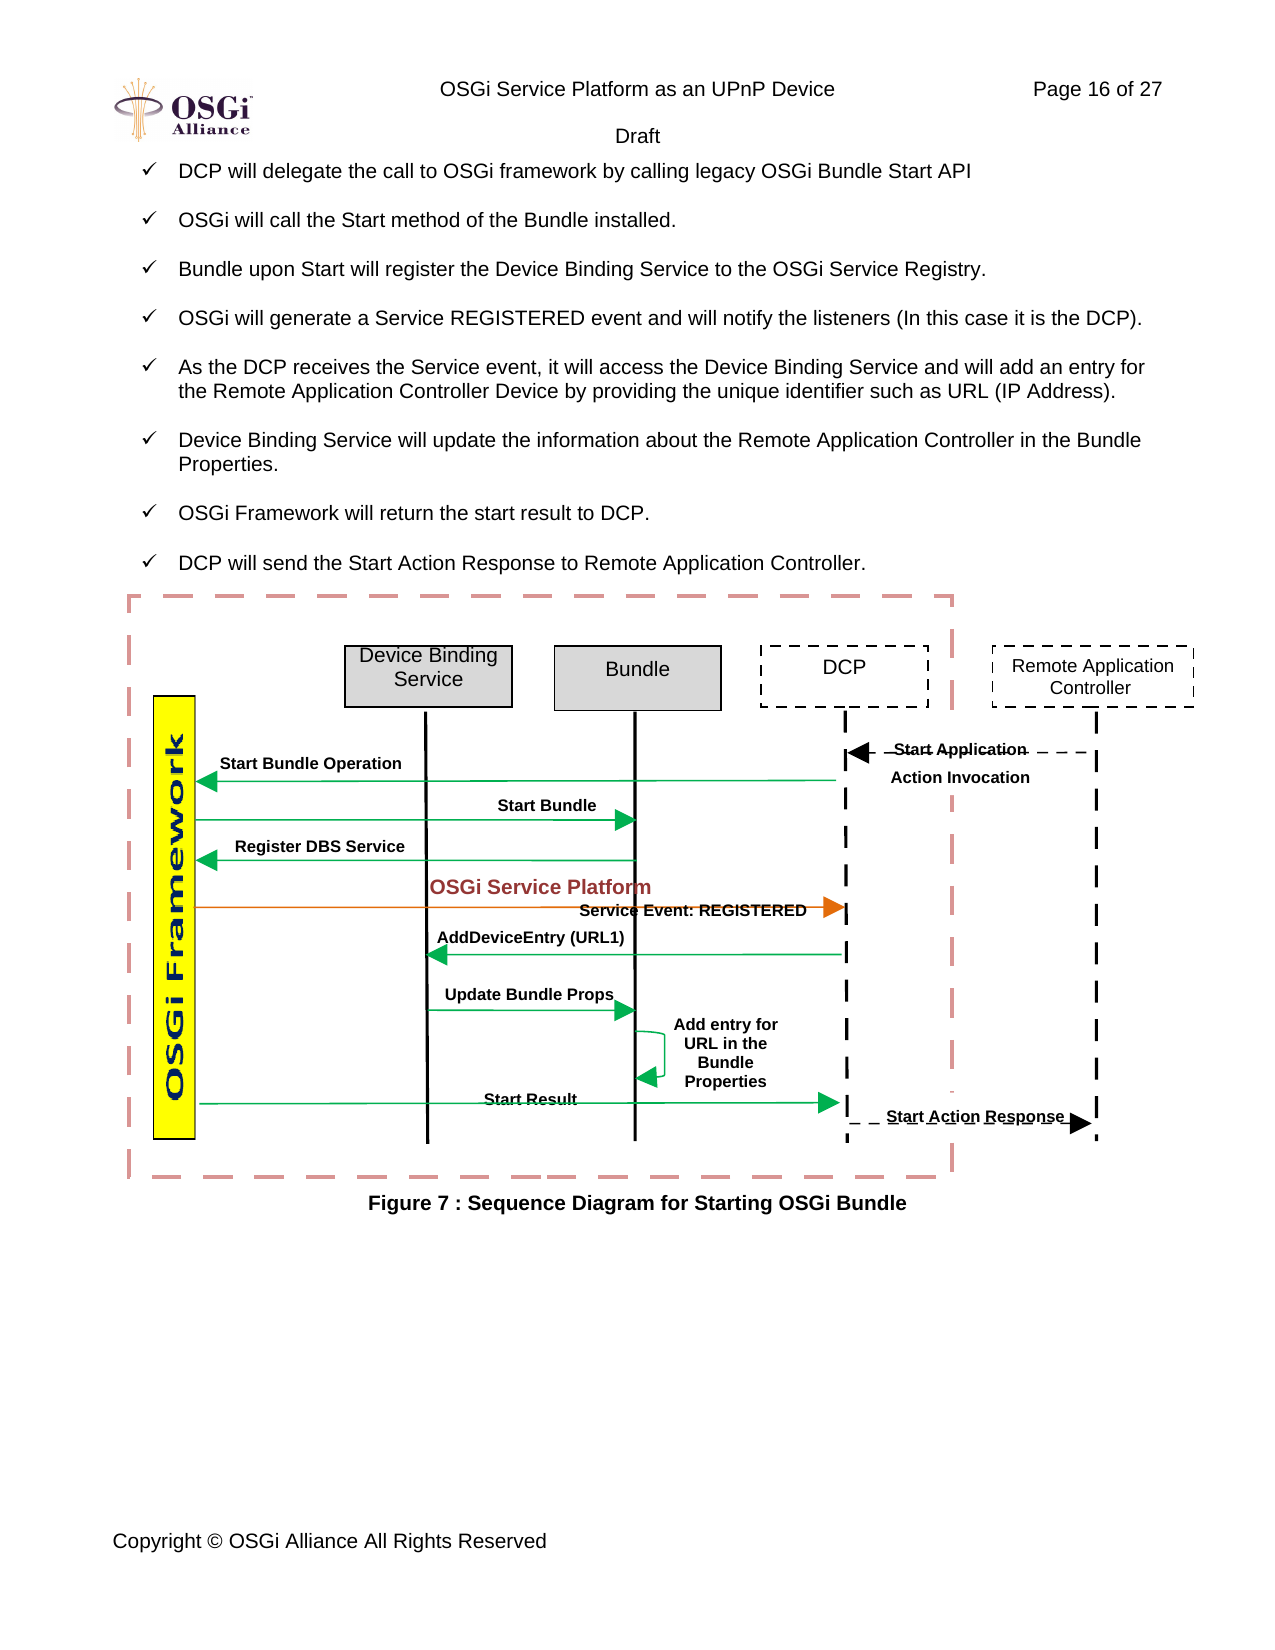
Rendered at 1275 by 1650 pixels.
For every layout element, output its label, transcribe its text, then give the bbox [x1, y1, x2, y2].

list Bundle upon Start will register the Device Binding Service to the OSGi Service Registry. [141, 257, 1162, 281]
picture [150, 694, 196, 1142]
list OSGi will generate a Service REGISTERED event and will notify the listeners (In this case it is the DCP). [141, 306, 1162, 330]
list As the DCP receives the Service event, it will access the Device Binding Service and will add an entry for the Remote Application Controller Device by providing the unique identifier such as URL (IP Address). [141, 355, 1162, 403]
list OSGi Framework will return the start result to DCP. [141, 501, 1162, 525]
list Device Binding Service will update the information about the Remote Application Controller in the Bundle Properties. [141, 428, 1162, 476]
list DCP will delegate the call to OSGi framework by calling legacy OSGi Bundle Start API [141, 159, 1162, 183]
picture [114, 78, 253, 142]
list DCP will send the Start Action Response to Remote Application Controller. [141, 550, 1162, 574]
list OSGi will call the Start method of the Bundle installed. [141, 208, 1162, 232]
text Figure 7 : Sequence Diagram for Starting OSGi Bundle [112, 1190, 1162, 1214]
